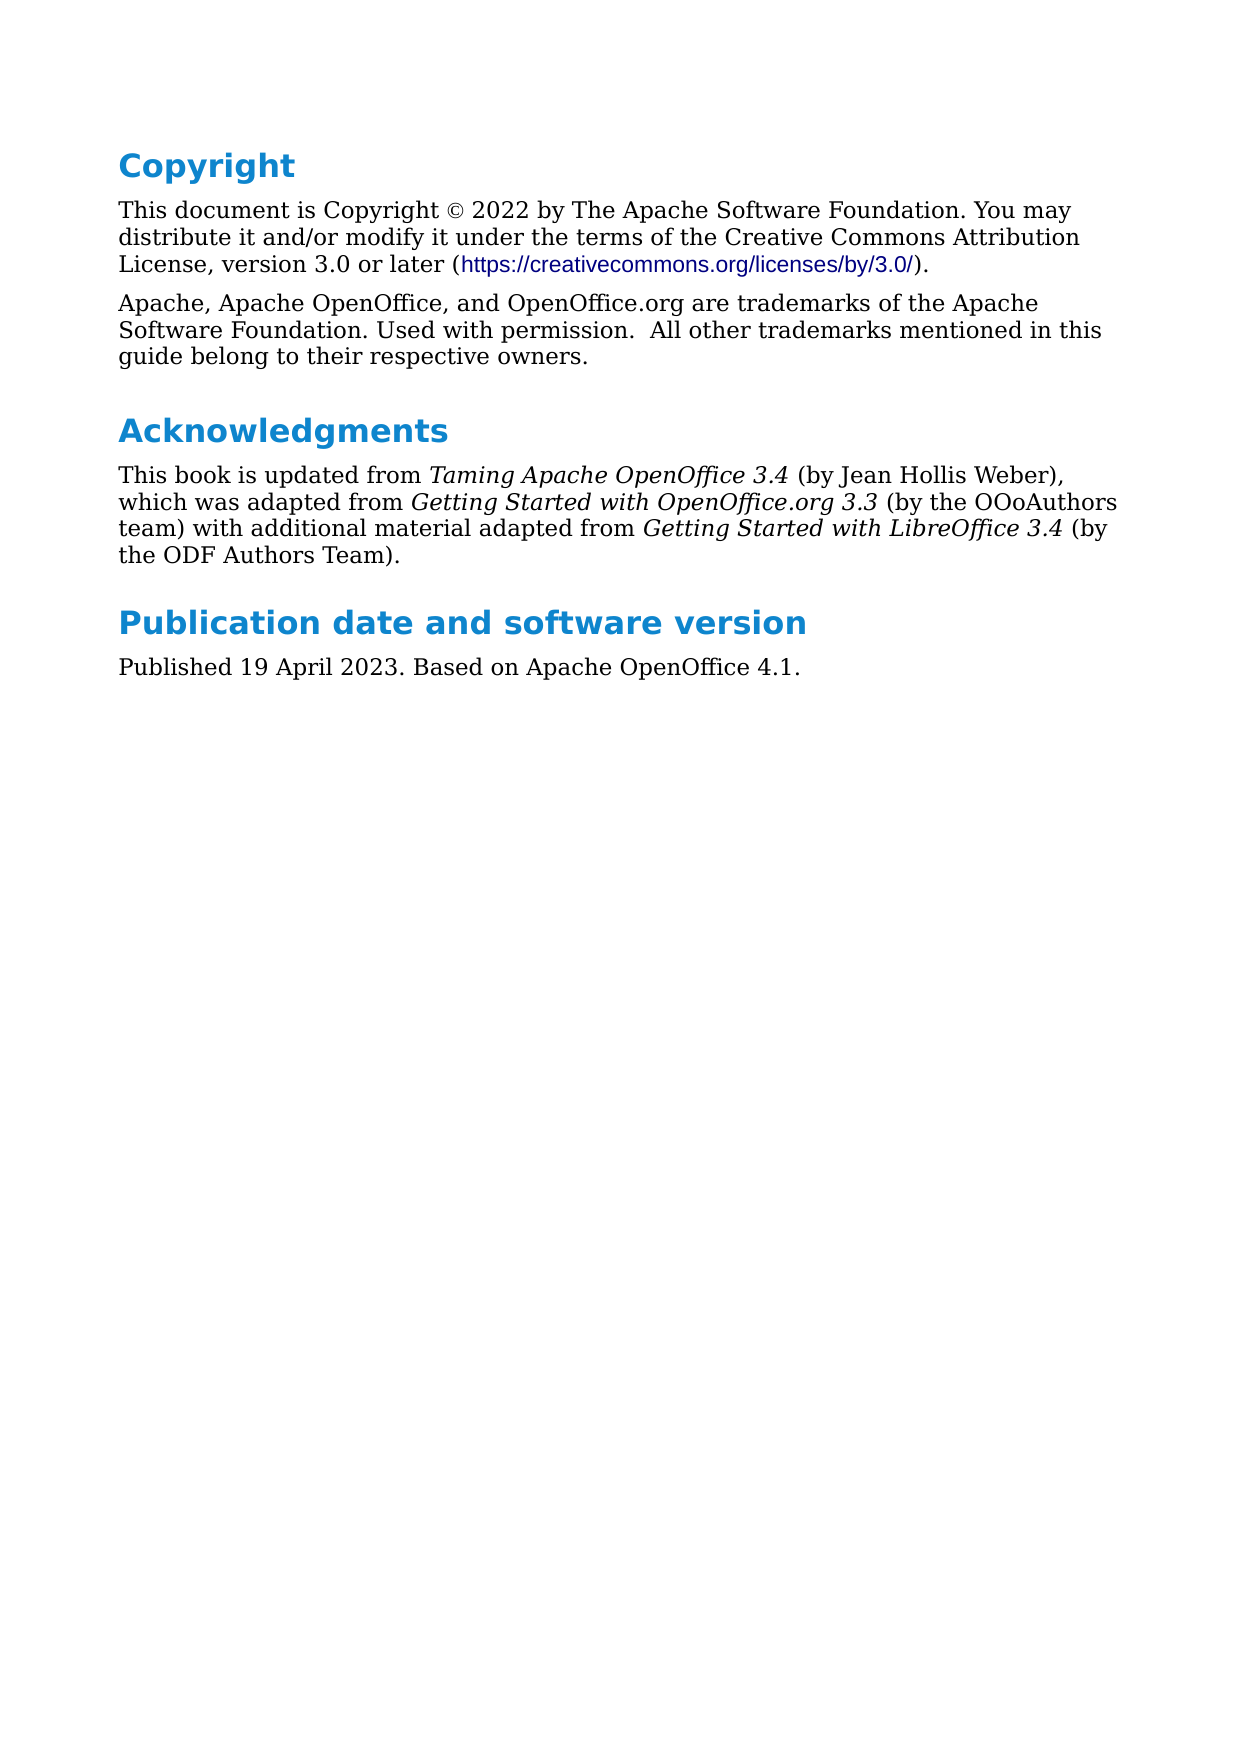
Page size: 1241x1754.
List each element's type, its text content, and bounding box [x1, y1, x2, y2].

text Published 19 April 2023. Based on Apache OpenOffice 4.1. [118, 654, 1122, 681]
text Apache, Apache OpenOffice, and OpenOffice.org are trademarks of the Apache Software Foundation. Used with permission. All other trademarks mentioned in this guide belong to their respective owners. [118, 290, 1122, 370]
text This document is Copyright © 2022 by The Apache Software Foundation. You may distribute it and/or modify it under the terms of the Creative Commons Attribution License, version 3.0 or later (https://creativecommons.org/licenses/by/3.0/). [118, 197, 1122, 278]
list This book is updated from Taming Apache OpenOffice 3.4 (by Jean Hollis Weber), which was adapted from Getting Started with OpenOffice.org 3.3 (by the OOoAuthors team) with additional material adapted from Getting Started with LibreOffice 3.4 (by the ODF Authors Team). [118, 462, 1122, 569]
text Copyright [118, 148, 1122, 185]
text Acknowledgments [118, 412, 1122, 449]
text Publication date and software version [118, 604, 1122, 642]
